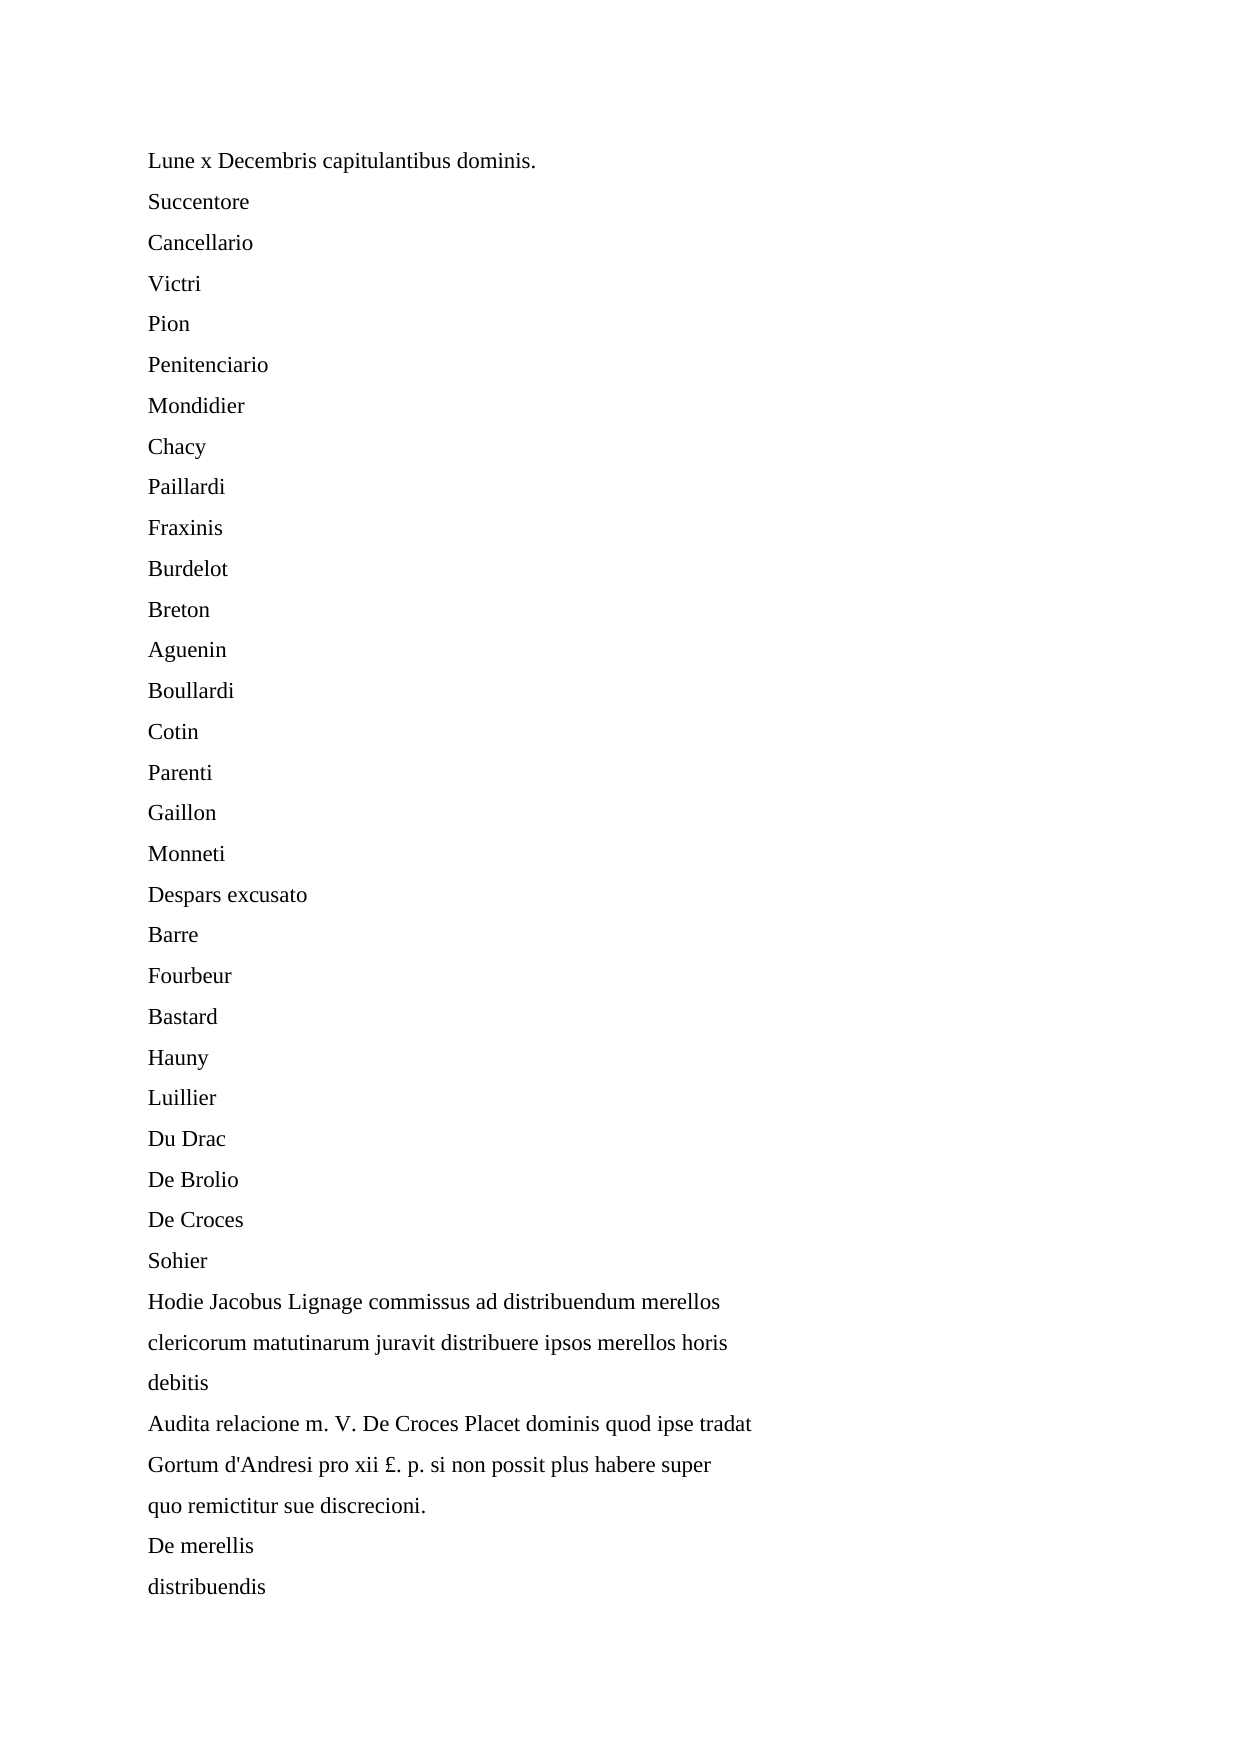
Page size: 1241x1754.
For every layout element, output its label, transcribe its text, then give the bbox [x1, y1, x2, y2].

text Bastard [148, 1003, 1093, 1029]
text Boullardi [148, 677, 1093, 703]
text De Brolio [148, 1166, 1093, 1192]
text Chacy [148, 433, 1093, 459]
text Audita relacione m. V. De Croces Placet dominis quod ipse tradat [148, 1410, 1093, 1437]
text Paillardi [148, 473, 1093, 500]
text clericorum matutinarum juravit distribuere ipsos merellos horis [148, 1329, 1093, 1355]
text Hauny [148, 1044, 1093, 1070]
text Cotin [148, 718, 1093, 744]
text Luillier [148, 1084, 1093, 1111]
text Aguenin [148, 636, 1093, 663]
text Parenti [148, 758, 1093, 785]
text Pion [148, 311, 1093, 337]
text Hodie Jacobus Lignage commissus ad distribuendum merellos [148, 1288, 1093, 1314]
text distribuendis [148, 1573, 1093, 1599]
text Mondidier [148, 392, 1093, 418]
text Fraxinis [148, 514, 1093, 541]
text debitis [148, 1369, 1093, 1396]
text Monneti [148, 840, 1093, 866]
text Despars excusato [148, 881, 1093, 907]
text Lune x Decembris capitulantibus dominis. [148, 148, 1093, 174]
text Breton [148, 596, 1093, 622]
text Succentore [148, 188, 1093, 215]
text Victri [148, 270, 1093, 296]
text Gortum d'Andresi pro xii £. p. si non possit plus habere super [148, 1451, 1093, 1477]
text De merellis [148, 1532, 1093, 1559]
text Sohier [148, 1247, 1093, 1274]
text Barre [148, 921, 1093, 948]
text quo remictitur sue discrecioni. [148, 1492, 1093, 1518]
text De Croces [148, 1207, 1093, 1233]
text Fourbeur [148, 962, 1093, 988]
text Penitenciario [148, 351, 1093, 378]
text Cancellario [148, 229, 1093, 255]
text Burdelot [148, 555, 1093, 581]
text Du Drac [148, 1125, 1093, 1151]
text Gaillon [148, 799, 1093, 826]
